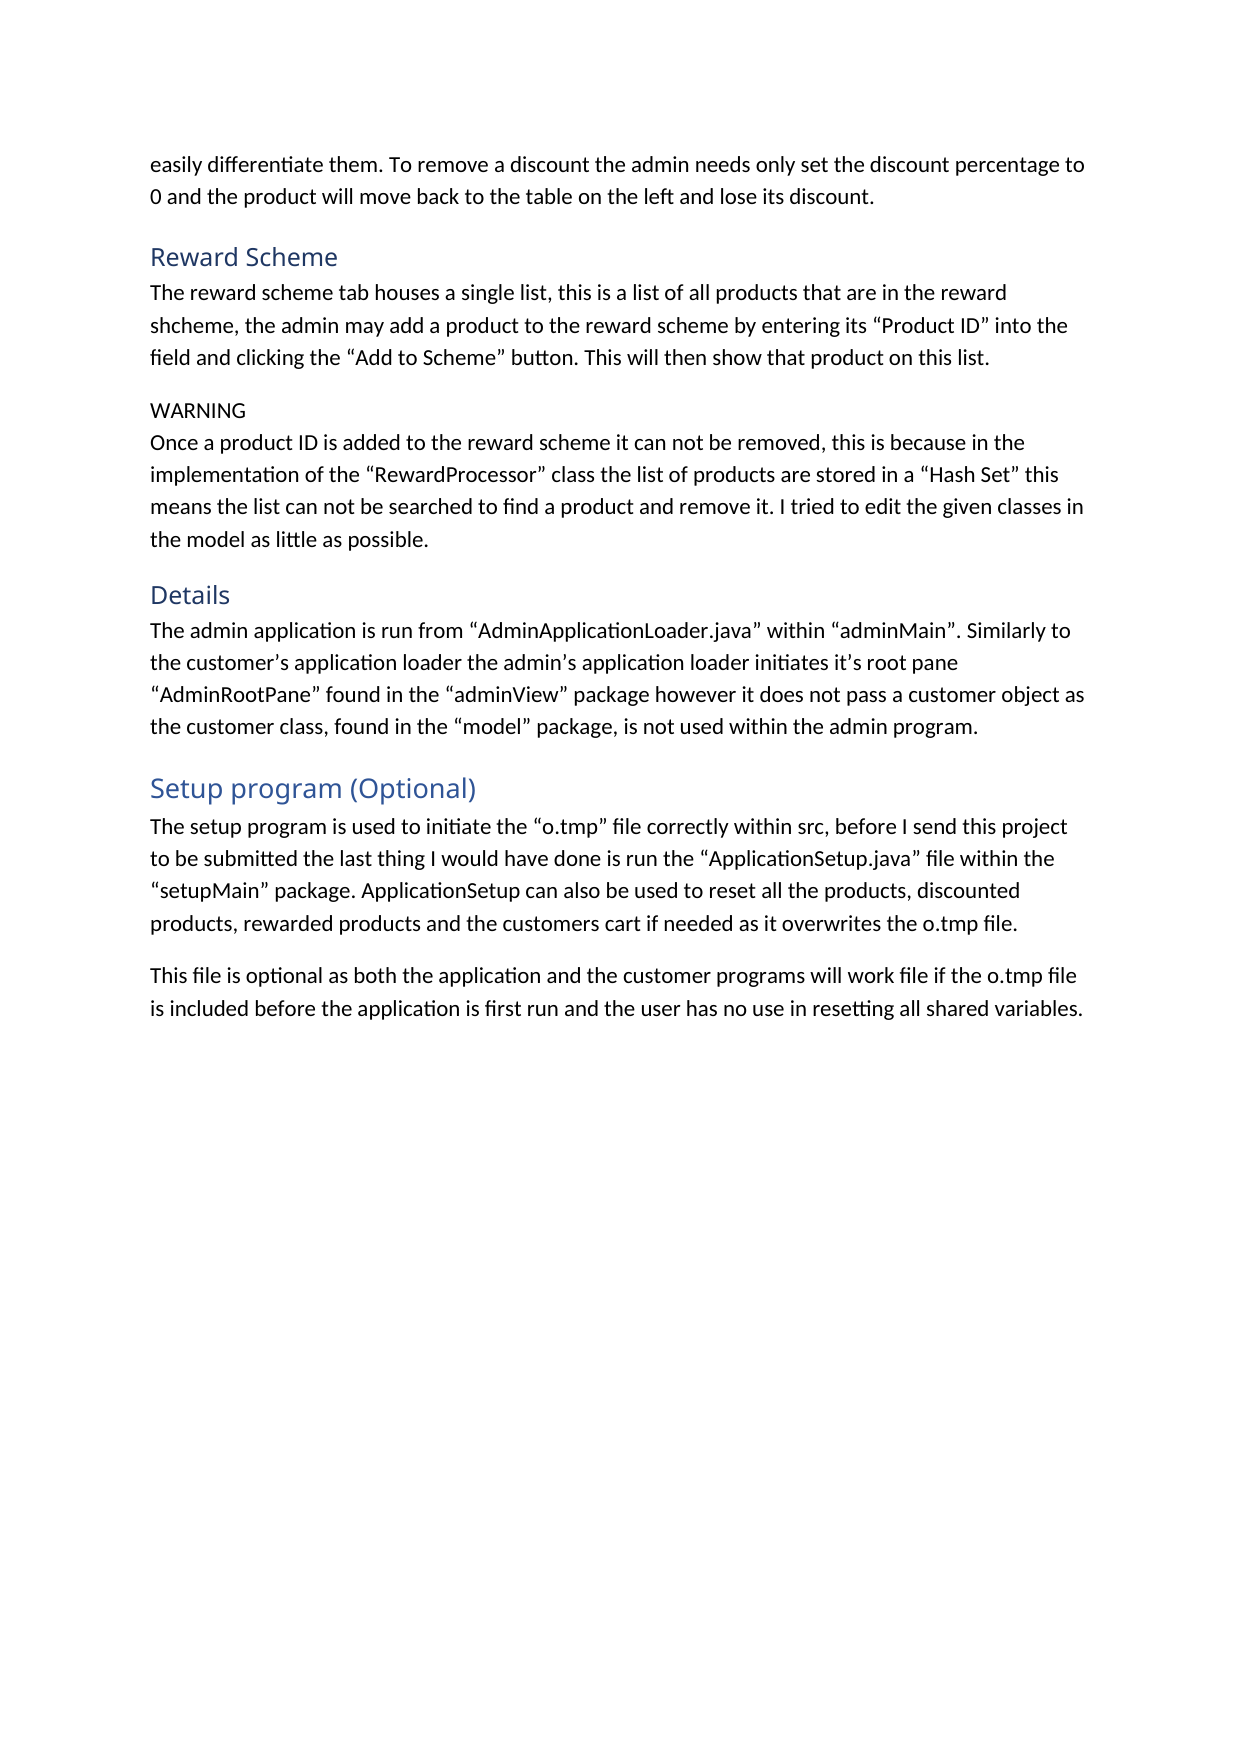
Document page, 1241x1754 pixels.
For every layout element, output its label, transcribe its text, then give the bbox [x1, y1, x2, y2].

text This file is optional as both the application and the customer programs will work file if the o.tmp file is included before the application is first run and the user has no use in resetting all shared variables. [150, 962, 1090, 1022]
subtitle Setup program (Optional) [150, 770, 1090, 807]
text The reward scheme tab houses a single list, this is a list of all products that are in the reward shcheme, the admin may add a product to the reward scheme by entering its “Product ID” into the field and clicking the “Add to Scheme” button. This will then show that product on this list. [150, 278, 1090, 371]
text The setup program is used to initiate the “o.tmp” file correctly within src, before I send this project to be submitted the last thing I would have done is run the “ApplicationSetup.java” file within the “setupMain” package. ApplicationSetup can also be used to reset all the products, discounted products, rewarded products and the customers cart if needed as it overwrites the o.tmp file. [150, 812, 1090, 937]
text WARNING Once a product ID is added to the reward scheme it can not be removed, this is because in the implementation of the “RewardProcessor” class the list of products are stored in a “Hash Set” this means the list can not be searched to find a product and remove it. I tried to edit the given classes in the model as little as possible. [150, 396, 1090, 553]
text Details The admin application is run from “AdminApplicationLoader.java” within “adminMain”. Similarly to the customer’s application loader the admin’s application loader initiates it’s root pane “AdminRootPane” found in the “adminView” package however it does not pass a customer object as the customer class, found in the “model” package, is not used within the admin program. [150, 578, 1090, 741]
subtitle Reward Scheme [150, 239, 1090, 273]
text easily differentiate them. To remove a discount the admin needs only set the discount percentage to 0 and the product will move back to the table on the left and lose its discount. [150, 150, 1090, 210]
